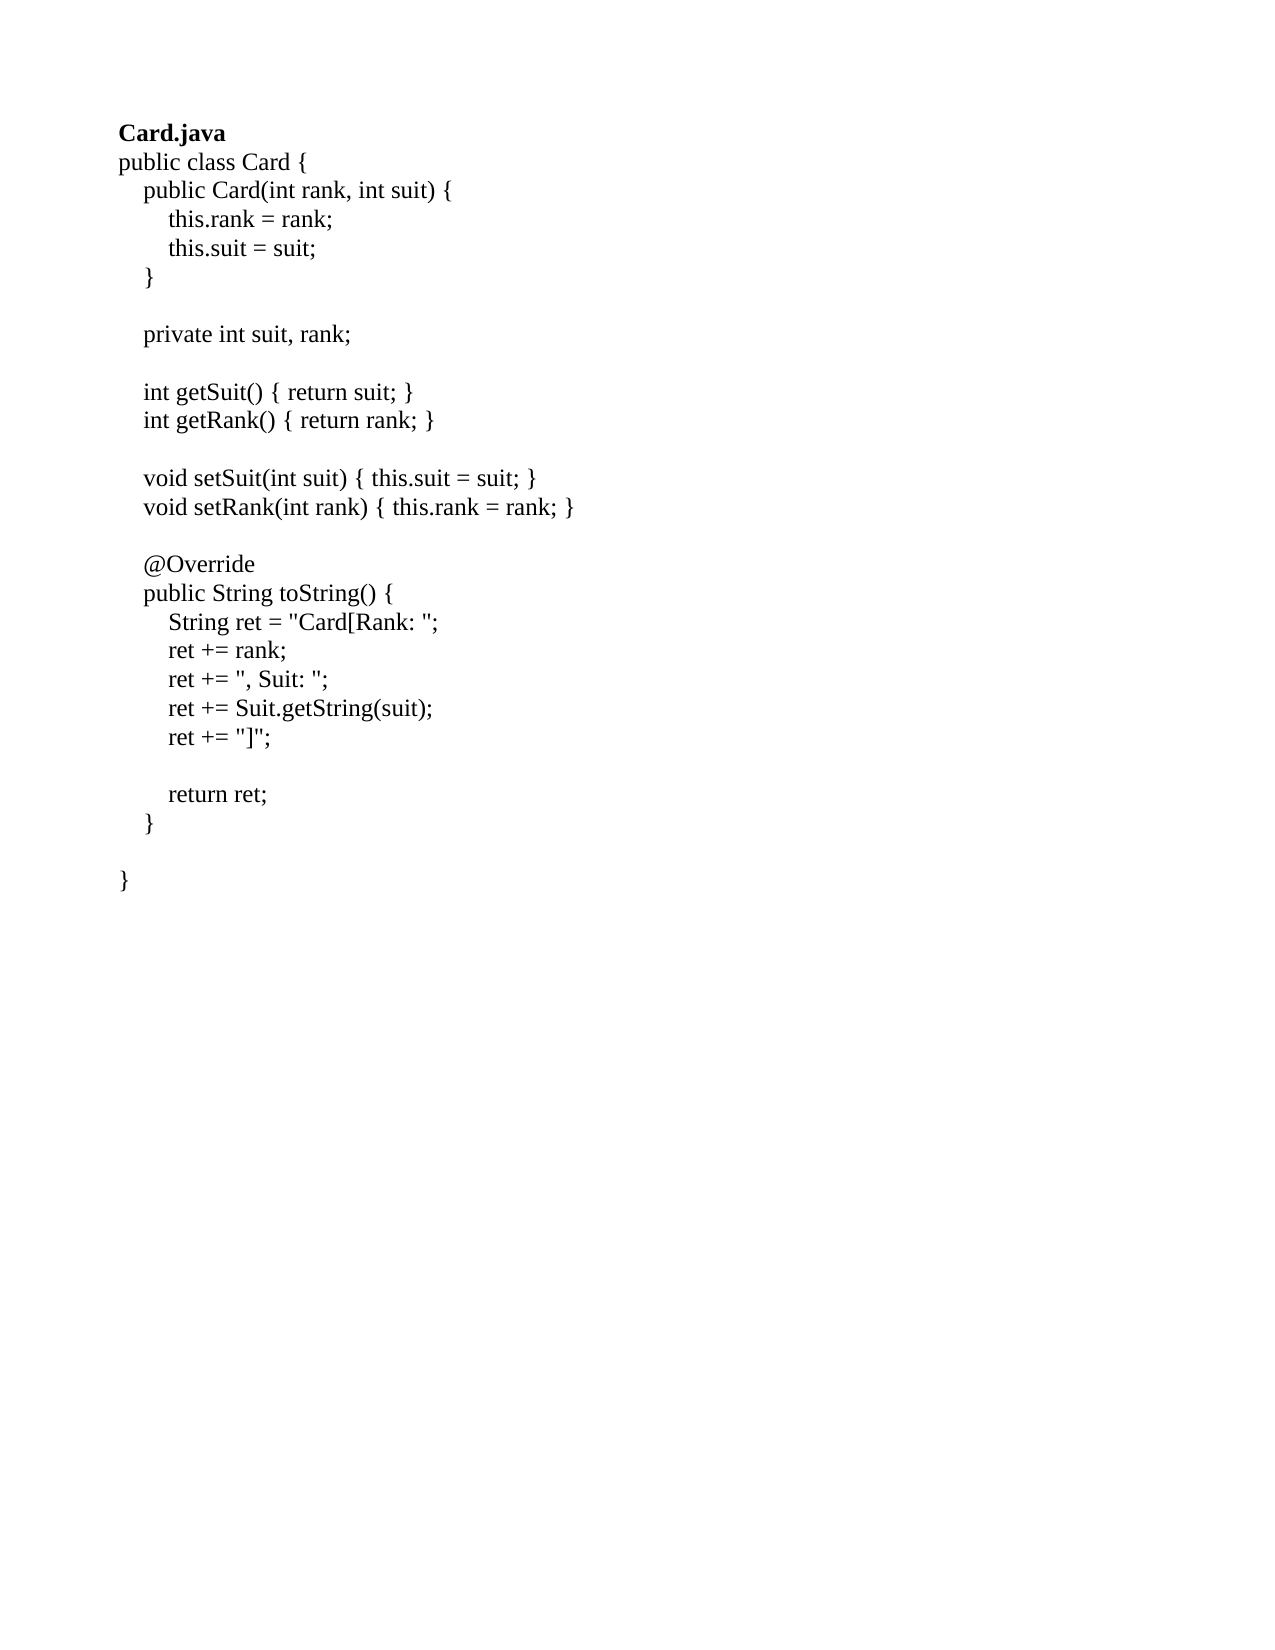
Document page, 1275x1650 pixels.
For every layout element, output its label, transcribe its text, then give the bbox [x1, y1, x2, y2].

text Card.java [118, 118, 1157, 147]
text public String toString() { [118, 578, 1157, 607]
text void setRank(int rank) { this.rank = rank; } [118, 492, 1157, 521]
text int getSuit() { return suit; } [118, 377, 1157, 406]
text ret += "]"; [118, 722, 1157, 751]
text } [118, 262, 1157, 291]
text public Card(int rank, int suit) { [118, 176, 1157, 204]
text void setSuit(int suit) { this.suit = suit; } [118, 463, 1157, 492]
text this.rank = rank; [118, 204, 1157, 233]
text } [118, 866, 1157, 894]
text String ret = "Card[Rank: "; [118, 607, 1157, 636]
text int getRank() { return rank; } [118, 406, 1157, 434]
text return ret; [118, 779, 1157, 808]
text } [118, 808, 1157, 837]
text public class Card { [118, 147, 1157, 176]
text @Override [118, 549, 1157, 578]
text ret += Suit.getString(suit); [118, 693, 1157, 722]
text this.suit = suit; [118, 233, 1157, 262]
text ret += rank; [118, 636, 1157, 664]
text private int suit, rank; [118, 319, 1157, 348]
text ret += ", Suit: "; [118, 664, 1157, 693]
